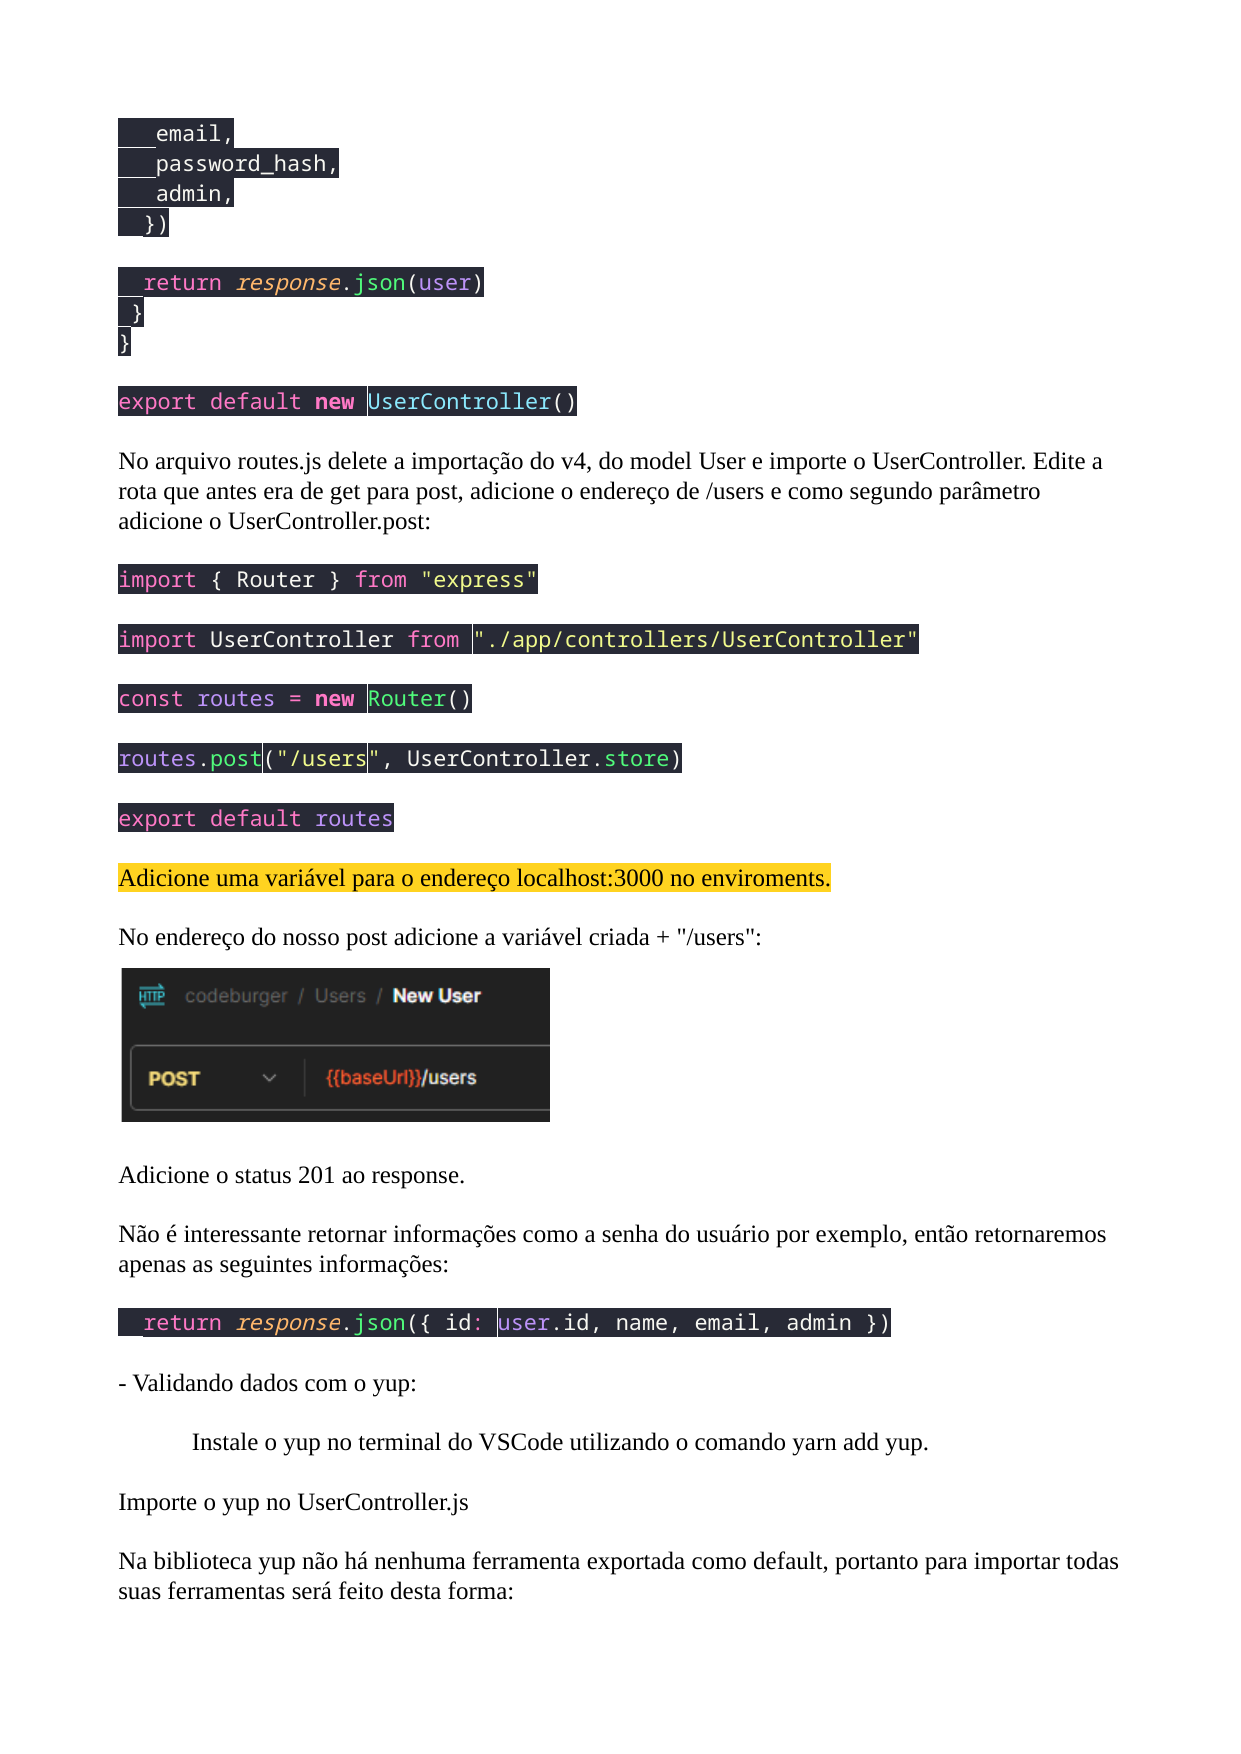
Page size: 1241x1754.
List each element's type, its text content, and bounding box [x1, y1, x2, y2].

picture [121, 968, 550, 1122]
text admin, [118, 178, 1122, 207]
text }) [118, 207, 1122, 237]
text import { Router } from "express" [118, 564, 1122, 594]
text password_hash, [118, 148, 1122, 178]
text export default routes [118, 803, 1122, 832]
text Adicione o status 201 ao response. [118, 1159, 1122, 1189]
text export default new UserController() [118, 386, 1122, 416]
text routes.post("/users", UserController.store) [118, 743, 1122, 773]
text } [118, 327, 1122, 356]
text Adicione uma variável para o endereço localhost:3000 no enviroments. [118, 862, 1122, 892]
text return response.json({ id: user.id, name, email, admin }) [118, 1307, 1122, 1337]
text Instale o yup no terminal do VSCode utilizando o comando yarn add yup. [118, 1426, 1122, 1456]
text return response.json(user) [118, 267, 1122, 297]
text No endereço do nosso post adicione a variável criada + "/users": [118, 921, 1122, 951]
text import UserController from "./app/controllers/UserController" [118, 624, 1122, 654]
text } [118, 297, 1122, 327]
text const routes = new Router() [118, 683, 1122, 713]
text email, [118, 118, 1122, 148]
text Não é interessante retornar informações como a senha do usuário por exemplo, então retornaremos apenas as seguintes informações: [118, 1218, 1122, 1278]
text - Validando dados com o yup: [118, 1367, 1122, 1397]
text Importe o yup no UserController.js [118, 1486, 1122, 1515]
text Na biblioteca yup não há nenhuma ferramenta exportada como default, portanto para importar todas suas ferramentas será feito desta forma: [118, 1545, 1122, 1604]
text No arquivo routes.js delete a importação do v4, do model User e importe o UserController. Edite a rota que antes era de get para post, adicione o endereço de /users e como segundo parâmetro adicione o UserController.post: [118, 446, 1122, 534]
